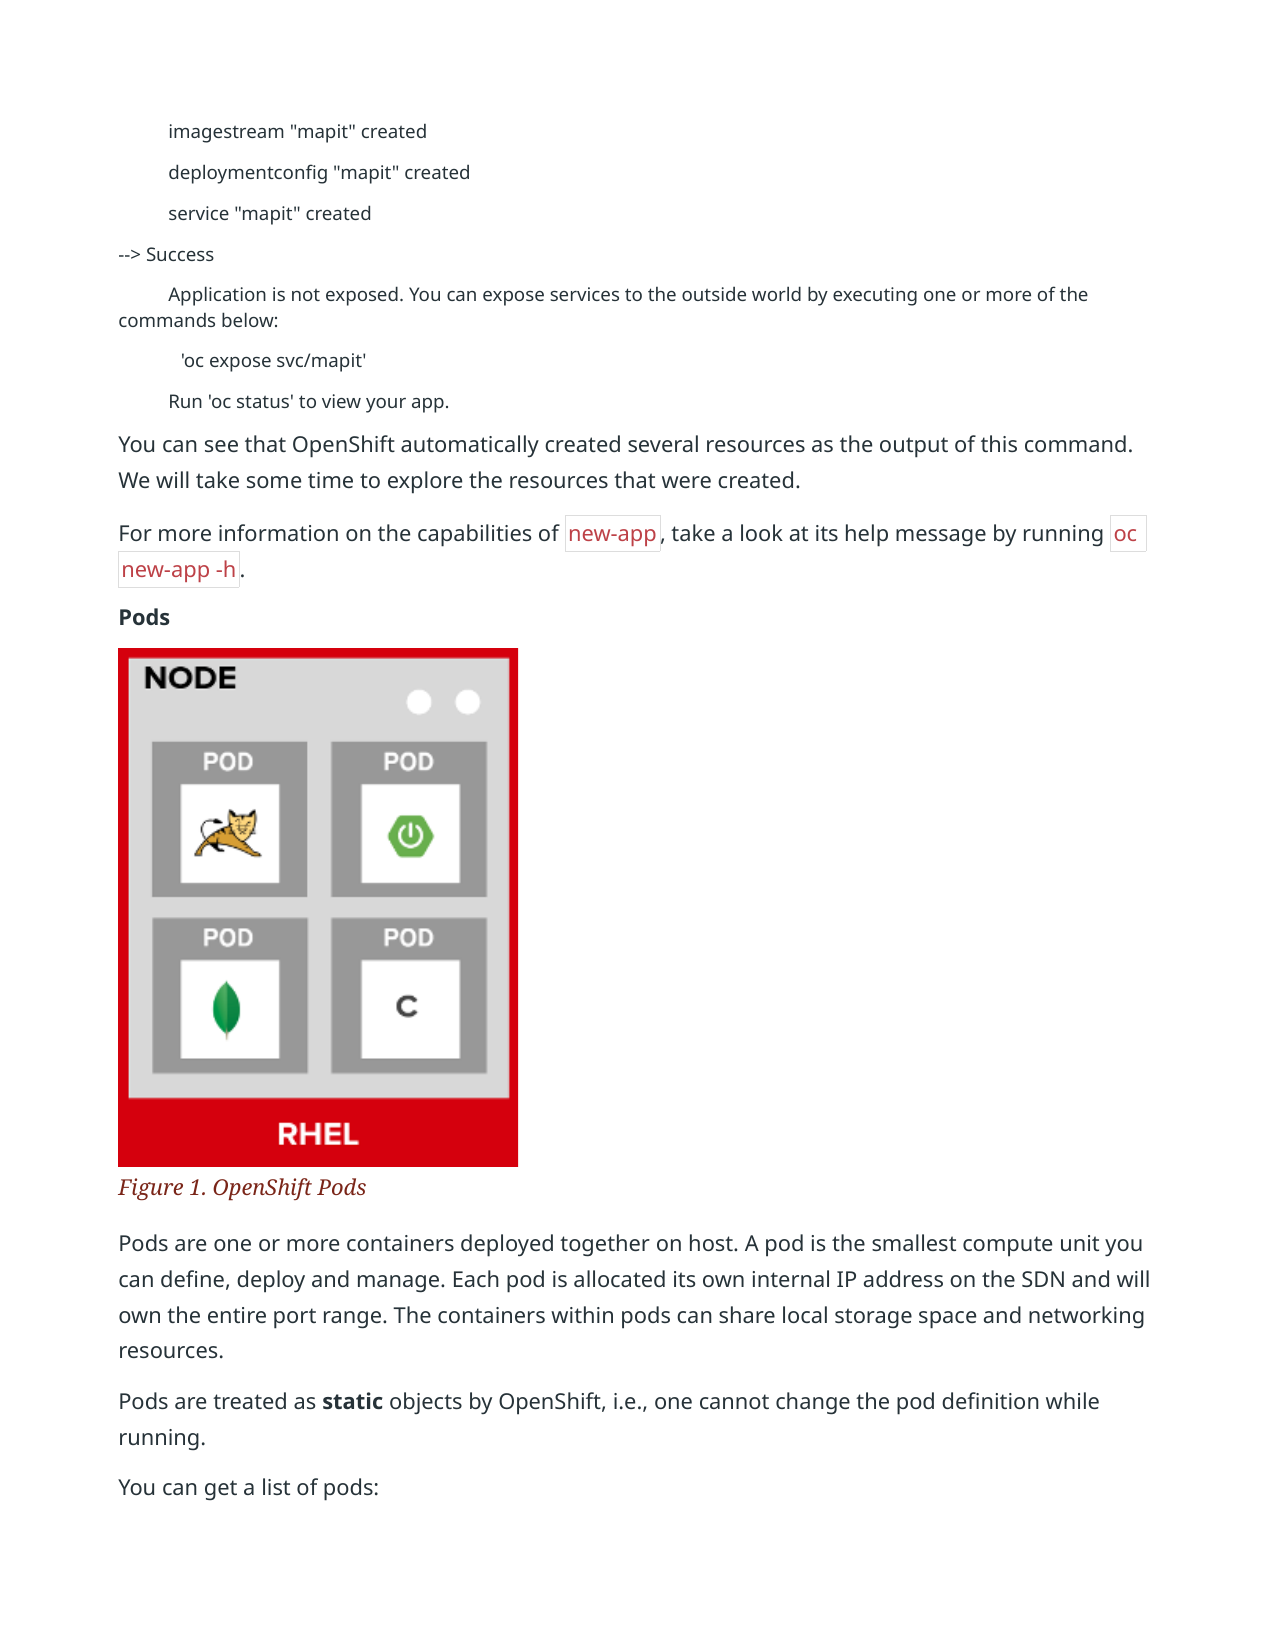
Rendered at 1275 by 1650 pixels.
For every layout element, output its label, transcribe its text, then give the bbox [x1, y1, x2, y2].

text deploymentconfig "mapit" created [118, 159, 1157, 185]
text imagestream "mapit" created [118, 118, 1157, 144]
text --> Success [118, 241, 1157, 266]
text Application is not exposed. You can expose services to the outside world by executing one or more of the commands below: [118, 281, 1157, 333]
text Figure 1. OpenShift Pods [118, 1172, 1157, 1202]
text Pods are treated as static objects by OpenShift, i.e., one cannot change the pod definition while running. [118, 1386, 1157, 1451]
picture [118, 648, 519, 1167]
subtitle Pods [118, 602, 1157, 631]
text You can get a list of pods: [118, 1472, 1157, 1502]
text 'oc expose svc/mapit' [118, 347, 1157, 374]
text Run 'oc status' to view your app. [118, 388, 1157, 415]
text Pods are one or more containers deployed together on host. A pod is the smallest compute unit you can define, deploy and manage. Each pod is allocated its own internal IP address on the SDN and will own the entire port range. The containers within pods can share local storage space and networking resources. [118, 1228, 1157, 1365]
text You can see that OpenShift automatically created several resources as the output of this command. We will take some time to explore the resources that were created. [118, 429, 1157, 495]
text For more information on the capabilities of new-app, take a look at its help message by running oc new-app -h. [118, 515, 1157, 587]
text service "mapit" created [118, 200, 1157, 226]
